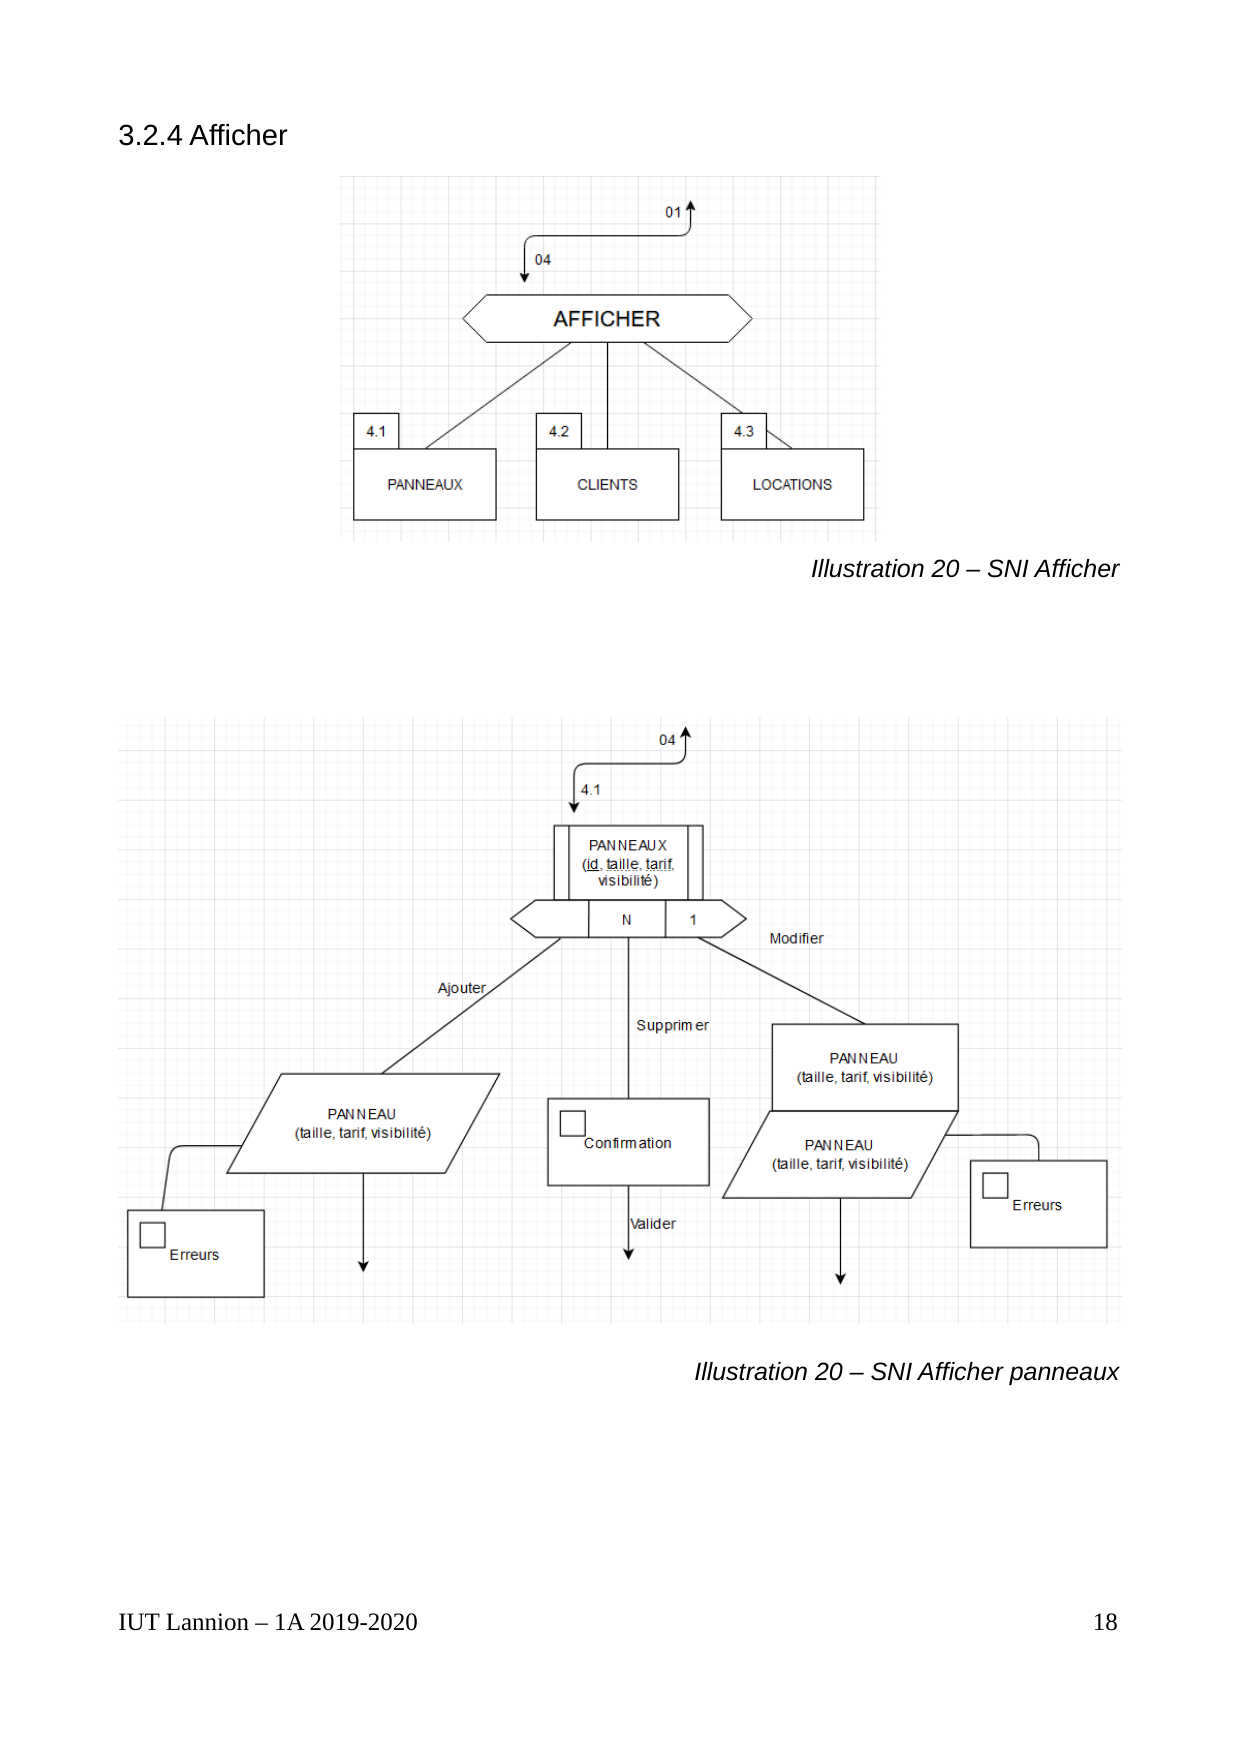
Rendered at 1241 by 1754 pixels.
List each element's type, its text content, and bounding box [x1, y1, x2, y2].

picture [339, 176, 880, 542]
text Illustration 20 – SNI Afficher [118, 554, 1122, 583]
text Illustration 20 – SNI Afficher panneaux [118, 1357, 1122, 1386]
picture [118, 717, 1123, 1324]
text 3.2.4 Afficher [118, 118, 1122, 152]
